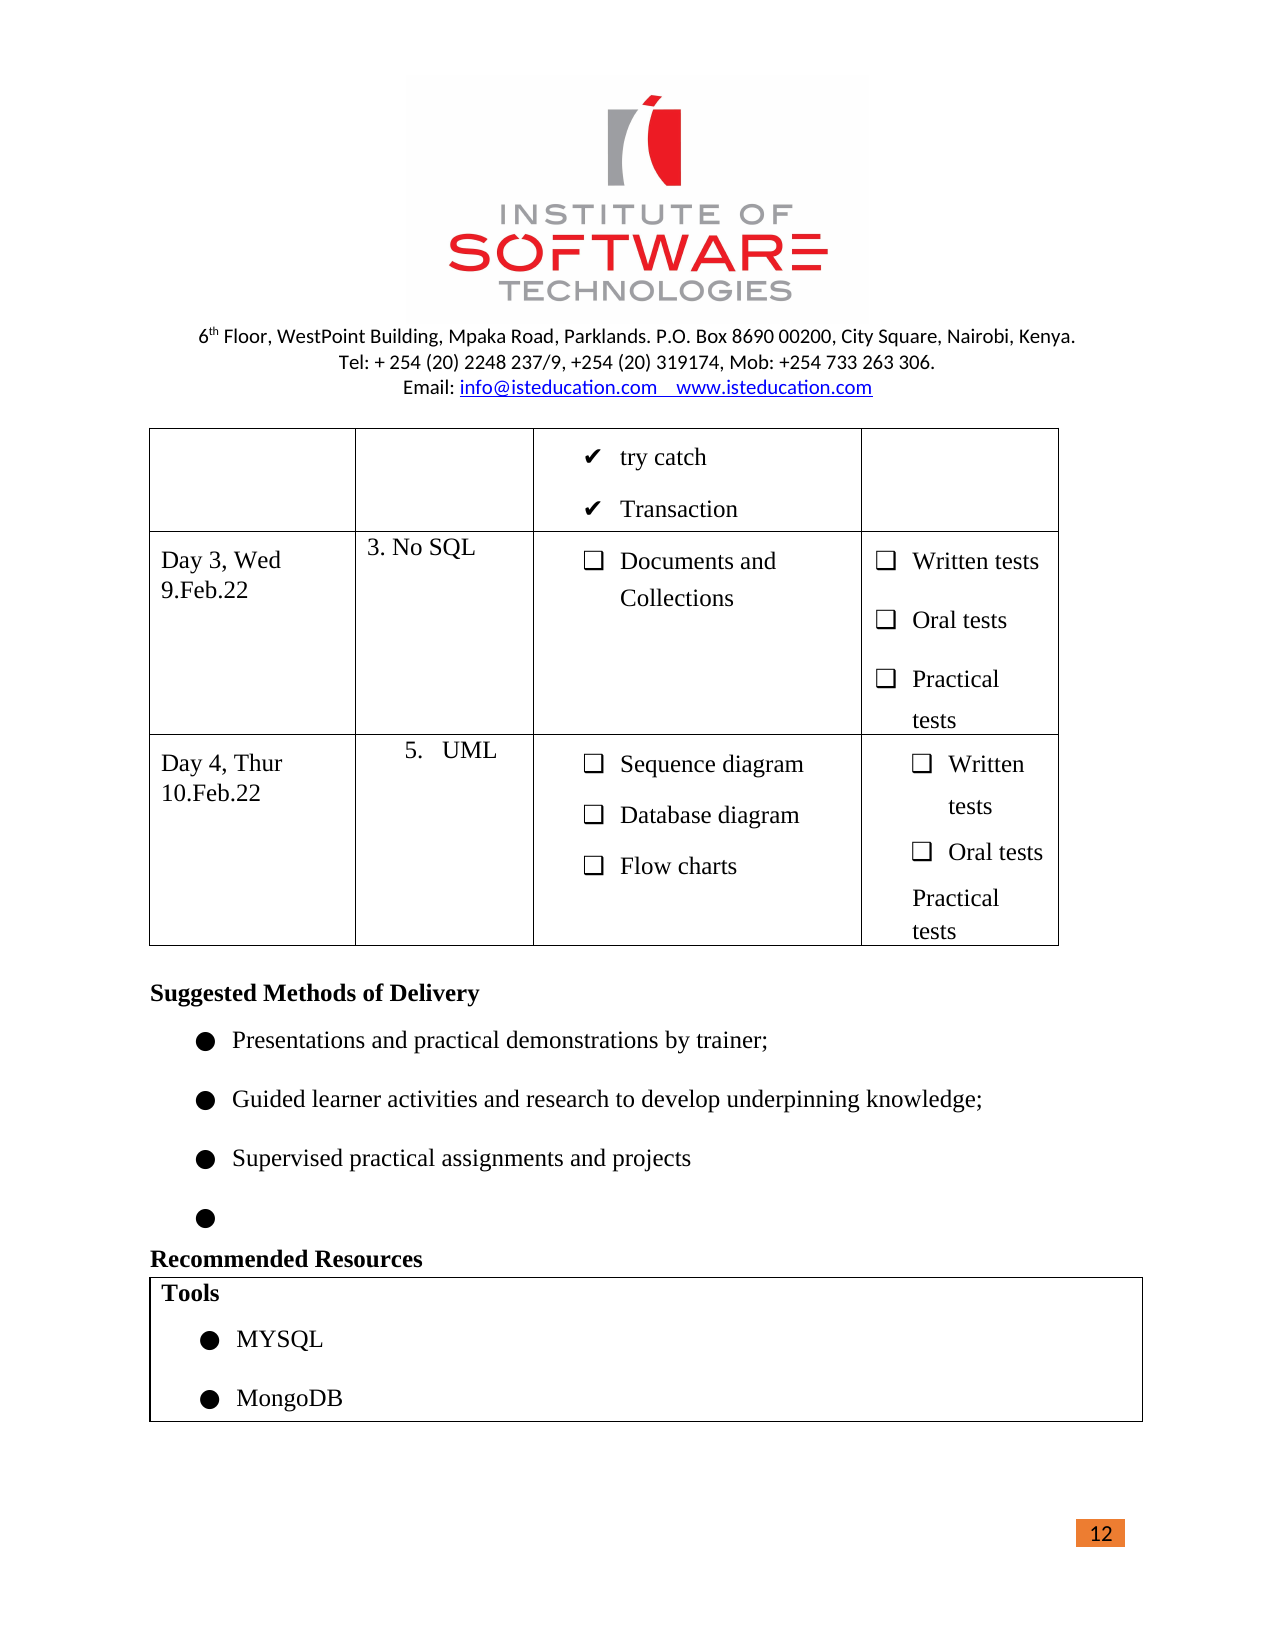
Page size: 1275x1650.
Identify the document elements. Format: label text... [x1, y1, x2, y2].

table_cell Documents and Collections [534, 532, 861, 734]
table_cell Written tests Oral tests Practical tests [862, 532, 1058, 734]
table_header Tools MYSQL MongoDB [151, 1278, 1142, 1421]
table_cell Written tests Oral tests Practical tests [862, 735, 1058, 944]
table_cell Queries Joins Stored Procedures / Functions try catch Transaction [534, 429, 861, 531]
table_cell Day 4, Thur 10.Feb.22 [150, 735, 355, 944]
table_cell [356, 429, 533, 531]
table_cell [862, 429, 1058, 531]
picture [406, 75, 869, 324]
list Guided learner activities and research to develop underpinning knowledge; [194, 1070, 1125, 1122]
list Presentations and practical demonstrations by trainer; [194, 1012, 1125, 1063]
table_cell Day 3, Wed 9.Feb.22 [150, 532, 355, 734]
table_cell Sequence diagram Database diagram Flow charts [534, 735, 861, 944]
table_cell 3. No SQL [356, 532, 533, 734]
text Suggested Methods of Delivery [150, 978, 1125, 1007]
text Recommended Resources [150, 1244, 1125, 1273]
table_cell [150, 429, 355, 531]
table_cell UML [356, 735, 533, 944]
list Supervised practical assignments and projects [194, 1129, 1125, 1181]
